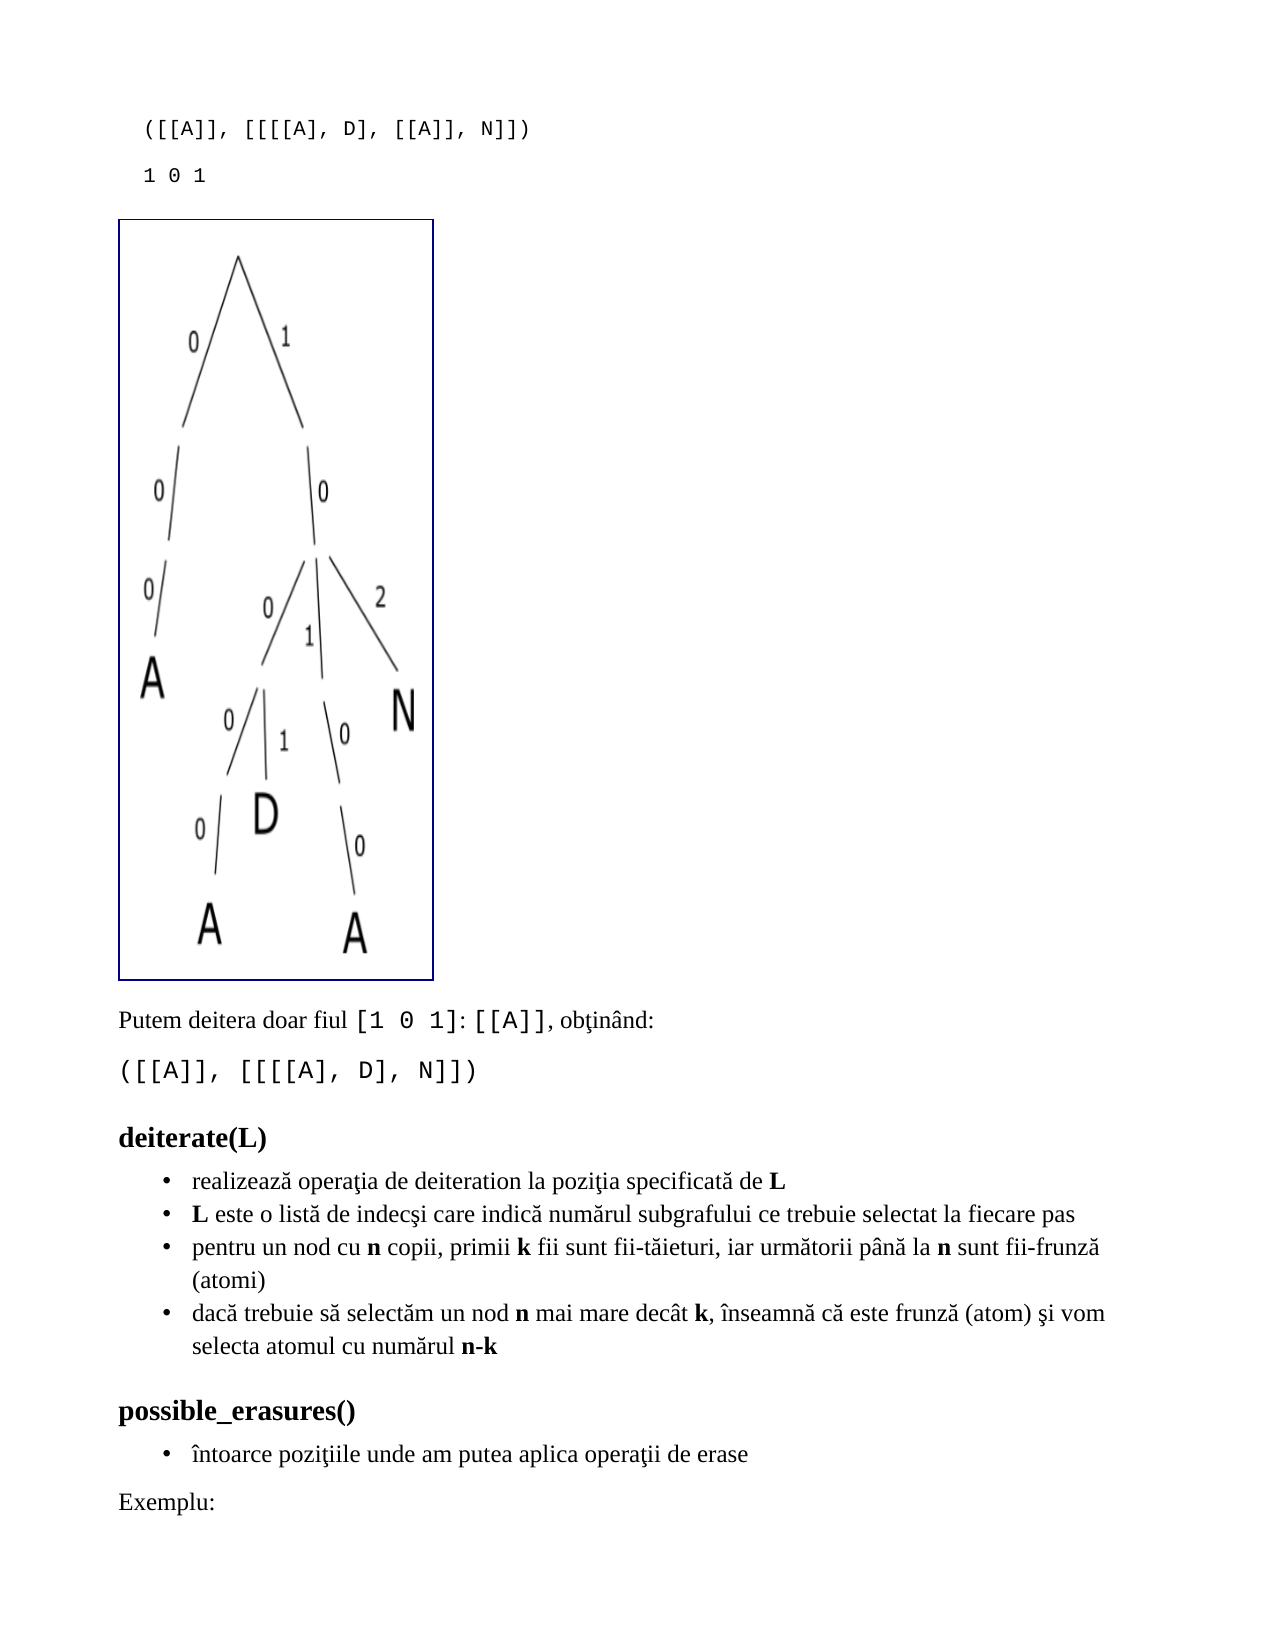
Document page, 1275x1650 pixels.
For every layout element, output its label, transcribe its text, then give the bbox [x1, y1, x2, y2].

list dacă trebuie să selectăm un nod n mai mare decât k, înseamnă că este frunză (atom) şi vom selecta atomul cu numărul n-k [162, 1298, 1157, 1360]
list pentru un nod cu n copii, primii k fii sunt fii-tăieturi, iar următorii până la n sunt fii-frunză (atomi) [162, 1232, 1157, 1294]
text Exemplu: [118, 1487, 1157, 1516]
list L este o listă de indecşi care indică numărul subgrafului ce trebuie selectat la fiecare pas [162, 1199, 1157, 1228]
text ([[A]], [[[[A], D], [[A]], N]]) [118, 118, 1157, 142]
list realizează operaţia de deiteration la poziţia specificată de L [162, 1166, 1157, 1195]
text 1 0 1 [118, 165, 1157, 189]
list întoarce poziţiile unde am putea aplica operaţii de erase [162, 1439, 1157, 1468]
picture [120, 220, 432, 979]
text Putem deitera doar fiul [1 0 1]: [[A]], obţinând: [118, 1005, 1157, 1036]
subtitle deiterate(L) [118, 1120, 1157, 1153]
text ([[A]], [[[[A], D], N]]) [118, 1055, 1157, 1086]
subtitle possible_erasures() [118, 1393, 1157, 1427]
